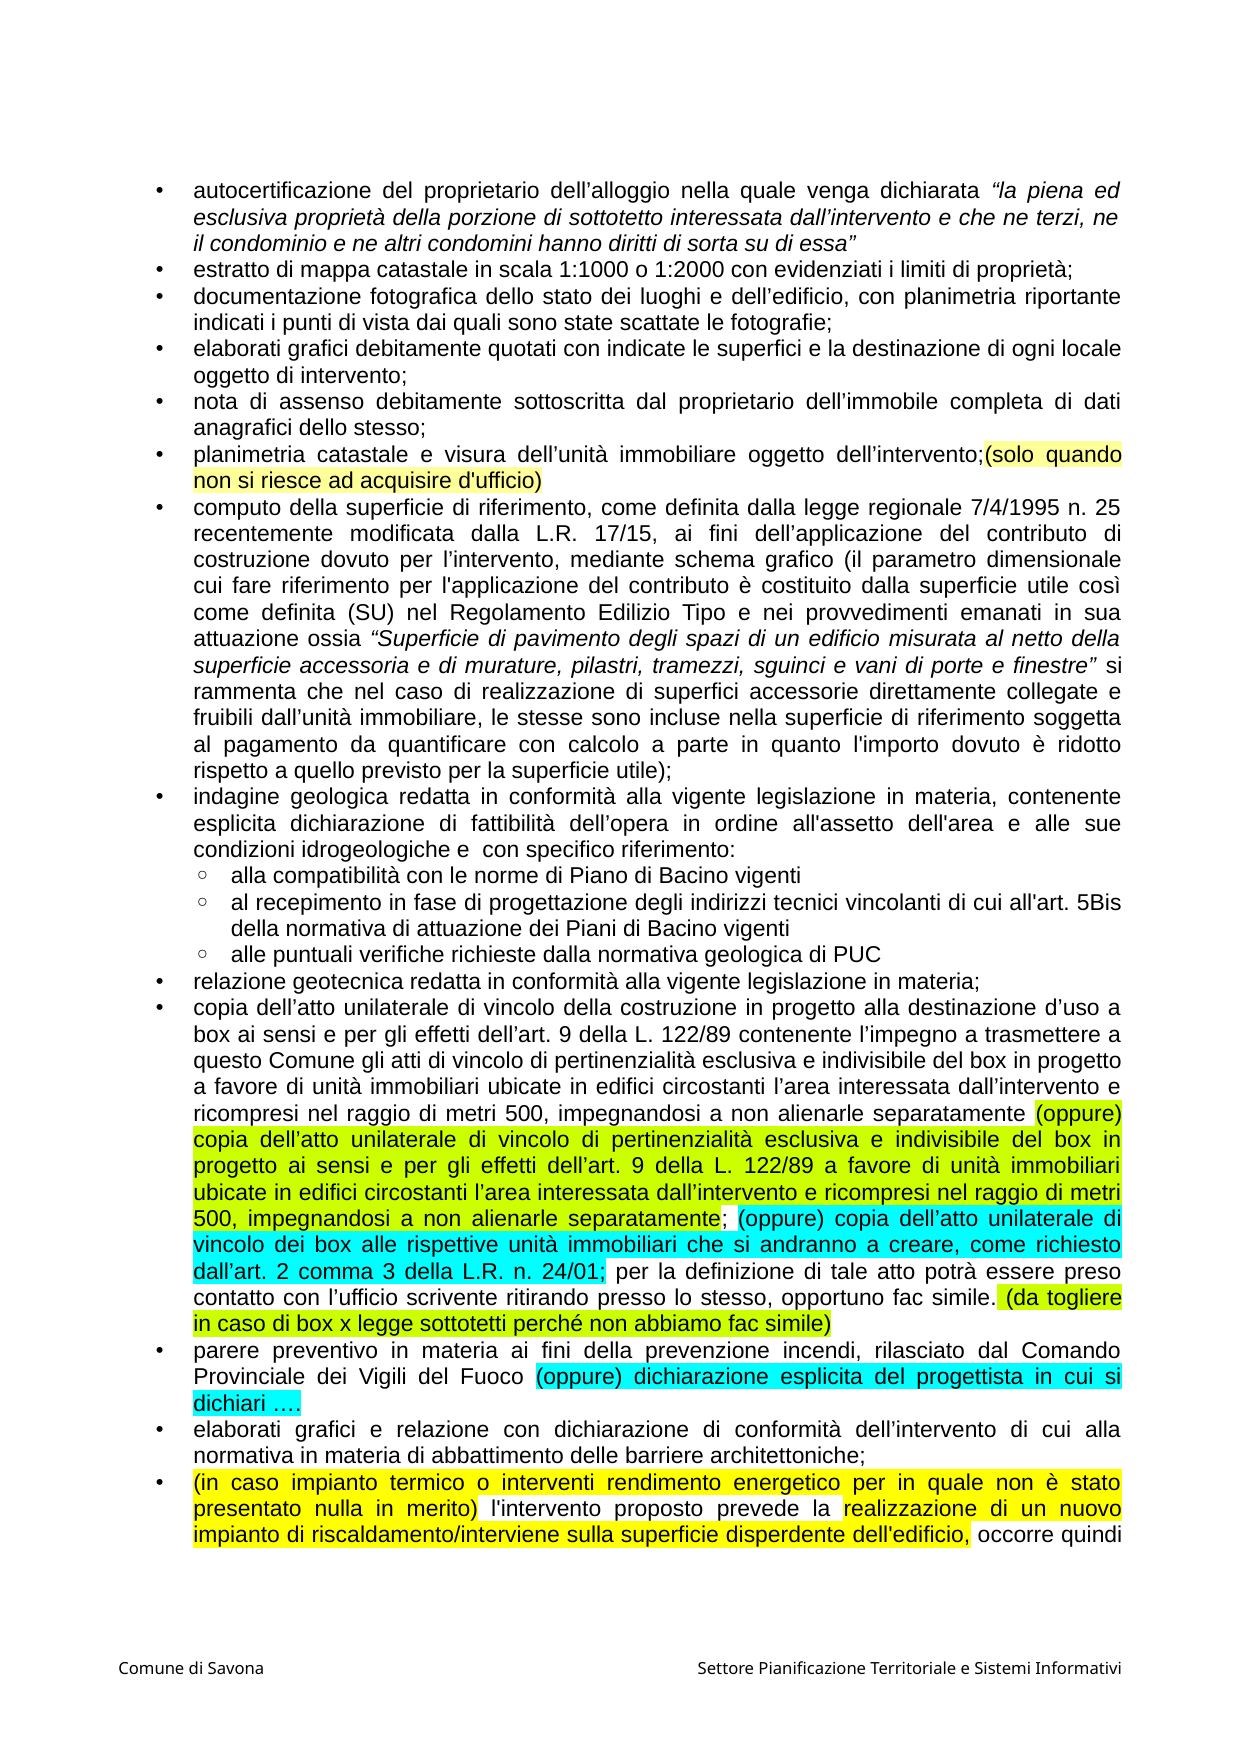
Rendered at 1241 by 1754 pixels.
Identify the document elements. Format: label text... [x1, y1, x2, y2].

list alla compatibilità con le norme di Piano di Bacino vigenti [193, 862, 1122, 889]
list (in caso impianto termico o interventi rendimento energetico per in quale non è stato presentato nulla in merito) l'intervento proposto prevede la realizzazione di un nuovo impianto di riscaldamento/interviene sulla superficie disperdente dell'edificio, occorre quindi [156, 1468, 1122, 1548]
list al recepimento in fase di progettazione degli indirizzi tecnici vincolanti di cui all'art. 5Bis della normativa di attuazione dei Piani di Bacino vigenti [193, 889, 1122, 941]
list alle puntuali verifiche richieste dalla normativa geologica di PUC [193, 941, 1122, 968]
list relazione geotecnica redatta in conformità alla vigente legislazione in materia; [156, 968, 1122, 994]
list nota di assenso debitamente sottoscritta dal proprietario dell’immobile completa di dati anagrafici dello stesso; [156, 388, 1122, 441]
list documentazione fotografica dello stato dei luoghi e dell’edificio, con planimetria riportante indicati i punti di vista dai quali sono state scattate le fotografie; [156, 283, 1122, 335]
list elaborati grafici e relazione con dichiarazione di conformità dell’intervento di cui alla normativa in materia di abbattimento delle barriere architettoniche; [156, 1416, 1122, 1468]
list parere preventivo in materia ai fini della prevenzione incendi, rilasciato dal Comando Provinciale dei Vigili del Fuoco (oppure) dichiarazione esplicita del progettista in cui si dichiari …. [156, 1337, 1122, 1416]
list computo della superficie di riferimento, come definita dalla legge regionale 7/4/1995 n. 25 recentemente modificata dalla L.R. 17/15, ai fini dell’applicazione del contributo di costruzione dovuto per l’intervento, mediante schema grafico (il parametro dimensionale cui fare riferimento per l'applicazione del contributo è costituito dalla superficie utile così come definita (SU) nel Regolamento Edilizio Tipo e nei provvedimenti emanati in sua attuazione ossia “Superficie di pavimento degli spazi di un edificio misurata al netto della superficie accessoria e di murature, pilastri, tramezzi, sguinci e vani di porte e finestre” si rammenta che nel caso di realizzazione di superfici accessorie direttamente collegate e fruibili dall’unità immobiliare, le stesse sono incluse nella superficie di riferimento soggetta al pagamento da quantificare con calcolo a parte in quanto l'importo dovuto è ridotto rispetto a quello previsto per la superficie utile); [156, 493, 1122, 783]
list planimetria catastale e visura dell’unità immobiliare oggetto dell’intervento;(solo quando non si riesce ad acquisire d'ufficio) [156, 441, 1122, 493]
list autocertificazione del proprietario dell’alloggio nella quale venga dichiarata “la piena ed esclusiva proprietà della porzione di sottotetto interessata dall’intervento e che ne terzi, ne il condominio e ne altri condomini hanno diritti di sorta su di essa” [156, 177, 1122, 256]
list estratto di mappa catastale in scala 1:1000 o 1:2000 con evidenziati i limiti di proprietà; [156, 256, 1122, 283]
list copia dell’atto unilaterale di vincolo della costruzione in progetto alla destinazione d’uso a box ai sensi e per gli effetti dell’art. 9 della L. 122/89 contenente l’impegno a trasmettere a questo Comune gli atti di vincolo di pertinenzialità esclusiva e indivisibile del box in progetto a favore di unità immobiliari ubicate in edifici circostanti l’area interessata dall’intervento e ricompresi nel raggio di metri 500, impegnandosi a non alienarle separatamente (oppure) copia dell’atto unilaterale di vincolo di pertinenzialità esclusiva e indivisibile del box in progetto ai sensi e per gli effetti dell’art. 9 della L. 122/89 a favore di unità immobiliari ubicate in edifici circostanti l’area interessata dall’intervento e ricompresi nel raggio di metri 500, impegnandosi a non alienarle separatamente; (oppure) copia dell’atto unilaterale di vincolo dei box alle rispettive unità immobiliari che si andranno a creare, come richiesto dall’art. 2 comma 3 della L.R. n. 24/01; per la definizione di tale atto potrà essere preso contatto con l’ufficio scrivente ritirando presso lo stesso, opportuno fac simile. (da togliere in caso di box x legge sottotetti perché non abbiamo fac simile) [156, 994, 1122, 1337]
list indagine geologica redatta in conformità alla vigente legislazione in materia, contenente esplicita dichiarazione di fattibilità dell’opera in ordine all'assetto dell'area e alle sue condizioni idrogeologiche e con specifico riferimento: [156, 783, 1122, 862]
list elaborati grafici debitamente quotati con indicate le superfici e la destinazione di ogni locale oggetto di intervento; [156, 335, 1122, 388]
